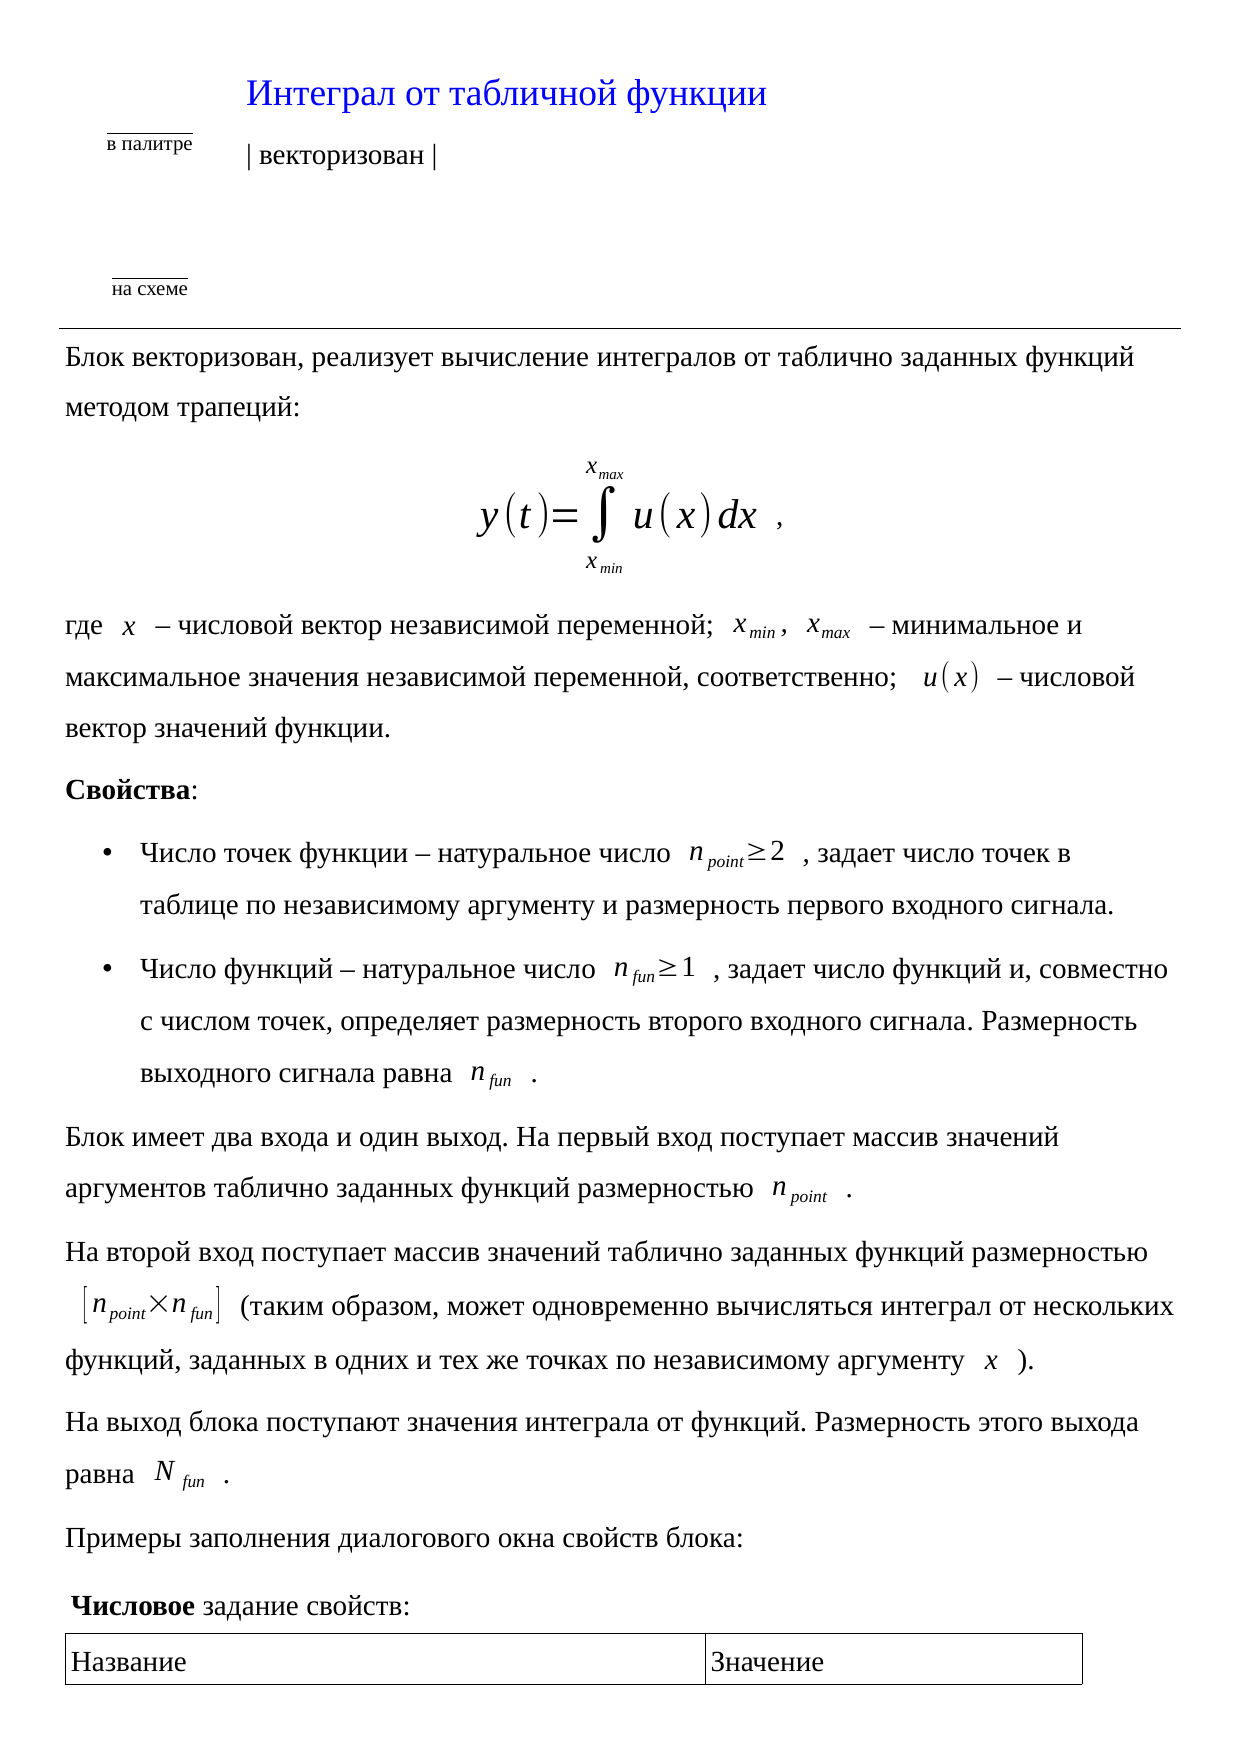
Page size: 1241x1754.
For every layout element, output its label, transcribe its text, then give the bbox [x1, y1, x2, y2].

table_header [59, 59, 240, 125]
table_cell в палитре [59, 125, 240, 182]
table_cell Название [66, 1634, 705, 1684]
table_cell на схеме [59, 271, 240, 327]
table_cell [240, 271, 1181, 327]
table_cell [240, 182, 1181, 271]
table_cell Блок векторизован, реализует вычисление интегралов от таблично заданных функций методом трапеций: , где– числовой вектор независимой переменной;– минимальное и максимальное значения независимой переменной, соответственно; – числовой вектор значений функции. Свойства: Число точек функции – натуральное число, задает число точек в таблице по независимому аргументу и размерность первого входного сигнала. Число функций – натуральное число, задает число функций и, совместно с числом точек, определяет размерность второго входного сигнала. Размерность выходного сигнала равна. Блок имеет два входа и один выход. На первый вход поступает массив значений аргументов таблично заданных функций размерностью. На второй вход поступает массив значений таблично заданных функций размерностью(таким образом, может одновременно вычисляться интеграл от нескольких функций, заданных в одних и тех же точках по независимому аргументу). На выход блока поступают значения интеграла от функций. Размерность этого выхода равна. Примеры заполнения диалогового окна свойств блока: Примечания: Размерность выходного сигнала всегда равна числу функций. Блок формирует скалярный выходной сигнал при. Именованные свойства задаются как локальные переменные модели (или субмодели) во вкладке Параметры или как глобальные сигналы проекта при помощи пункта главного меню Графика → Сигналы. [59, 329, 1181, 1690]
table_header Числовое задание свойств: [65, 1576, 1082, 1633]
table_cell [59, 182, 240, 271]
table_cell Значение [706, 1634, 1082, 1684]
table_header Интеграл от табличной функции [240, 59, 1181, 125]
table_cell | векторизован | [240, 125, 1181, 182]
